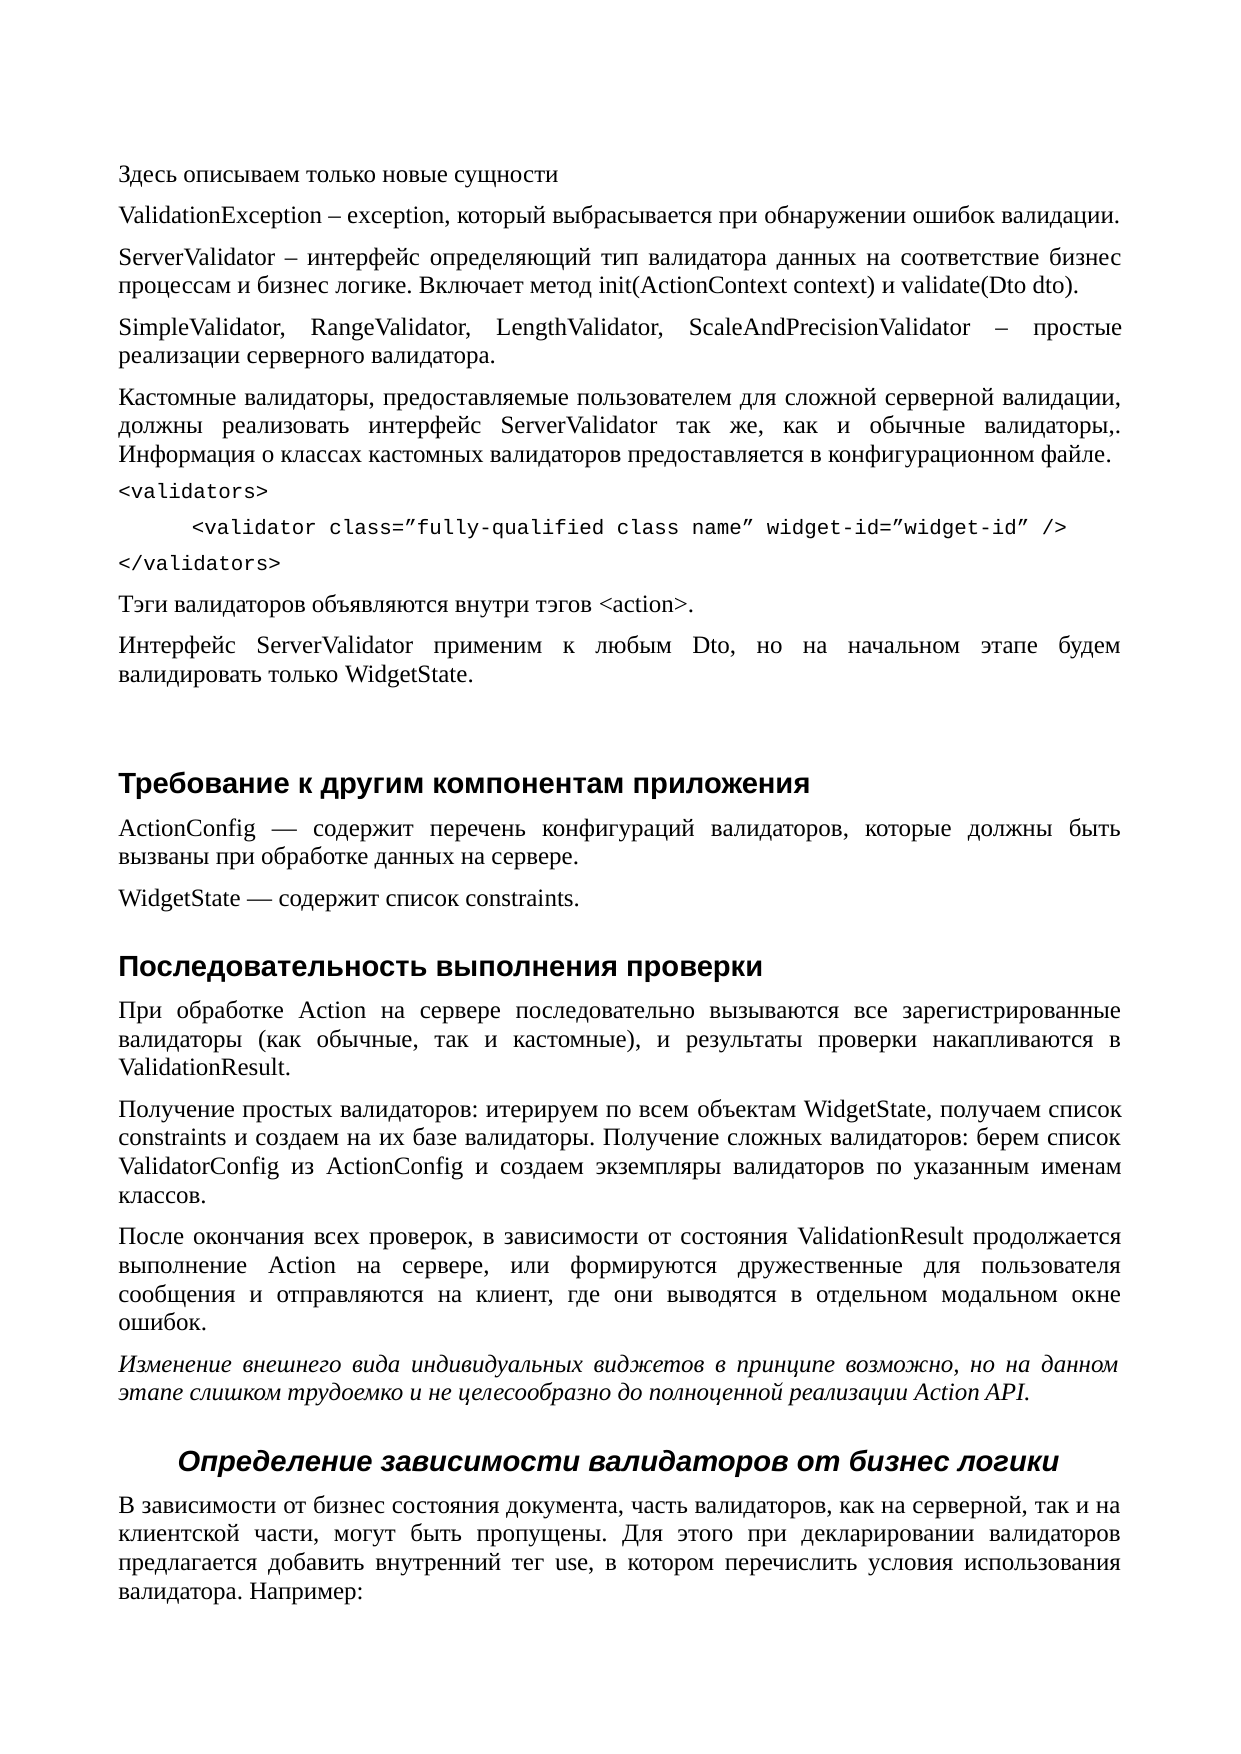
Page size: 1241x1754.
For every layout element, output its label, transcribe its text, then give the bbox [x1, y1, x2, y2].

subtitle Определение зависимости валидаторов от бизнес логики [118, 1444, 1122, 1477]
text Получение простых валидаторов: итерируем по всем объектам WidgetState, получаем список constraints и создаем на их базе валидаторы. Получение сложных валидаторов: берем список ValidatorConfig из ActionConfig и создаем экземпляры валидаторов по указанным именам классов. [118, 1094, 1122, 1209]
text </validators> [118, 553, 1122, 577]
text Кастомные валидаторы, предоставляемые пользователем для сложной серверной валидации, должны реализовать интерфейс ServerValidator так же, как и обычные валидаторы,. Информация о классах кастомных валидаторов предоставляется в конфигурационном файле. [118, 382, 1122, 468]
text WidgetState — содержит список constraints. [118, 883, 1122, 911]
text ActionConfig — содержит перечень конфигураций валидаторов, которые должны быть вызваны при обработке данных на сервере. [118, 813, 1122, 870]
text Изменение внешнего вида индивидуальных виджетов в принципе возможно, но на данном этапе слишком трудоемко и не целесообразно до полноценной реализации Action API. [118, 1349, 1122, 1406]
text Интерфейс ServerValidator применим к любым Dto, но на начальном этапе будем валидировать только WidgetState. [118, 630, 1122, 688]
text <validator class=”fully-qualified class name” widget-id=”widget-id” /> [118, 517, 1122, 540]
text ServerValidator – интерфейс определяющий тип валидатора данных на соответствие бизнес процессам и бизнес логике. Включает метод init(ActionContext context) и validate(Dto dto). [118, 242, 1122, 299]
text После окончания всех проверок, в зависимости от состояния ValidationResult продолжается выполнение Action на сервере, или формируются дружественные для пользователя сообщения и отправляются на клиент, где они выводятся в отдельном модальном окне ошибок. [118, 1221, 1122, 1336]
text В зависимости от бизнес состояния документа, часть валидаторов, как на серверной, так и на клиентской части, могут быть пропущены. Для этого при декларировании валидаторов предлагается добавить внутренний тег use, в котором перечислить условия использования валидатора. Например: [118, 1490, 1122, 1605]
text Тэги валидаторов объявляются внутри тэгов <action>. [118, 589, 1122, 618]
text Здесь описываем только новые сущности [118, 159, 1122, 188]
text ValidationException – exception, который выбрасывается при обнаружении ошибок валидации. [118, 201, 1122, 229]
text При обработке Action на сервере последовательно вызываются все зарегистрированные валидаторы (как обычные, так и кастомные), и результаты проверки накапливаются в ValidationResult. [118, 995, 1122, 1081]
subtitle Требование к другим компонентам приложения [118, 767, 1122, 800]
text <validators> [118, 481, 1122, 504]
subtitle Последовательность выполнения проверки [118, 949, 1122, 982]
text SimpleValidator, RangeValidator, LengthValidator, ScaleAndPrecisionValidator – простые реализации серверного валидатора. [118, 312, 1122, 369]
